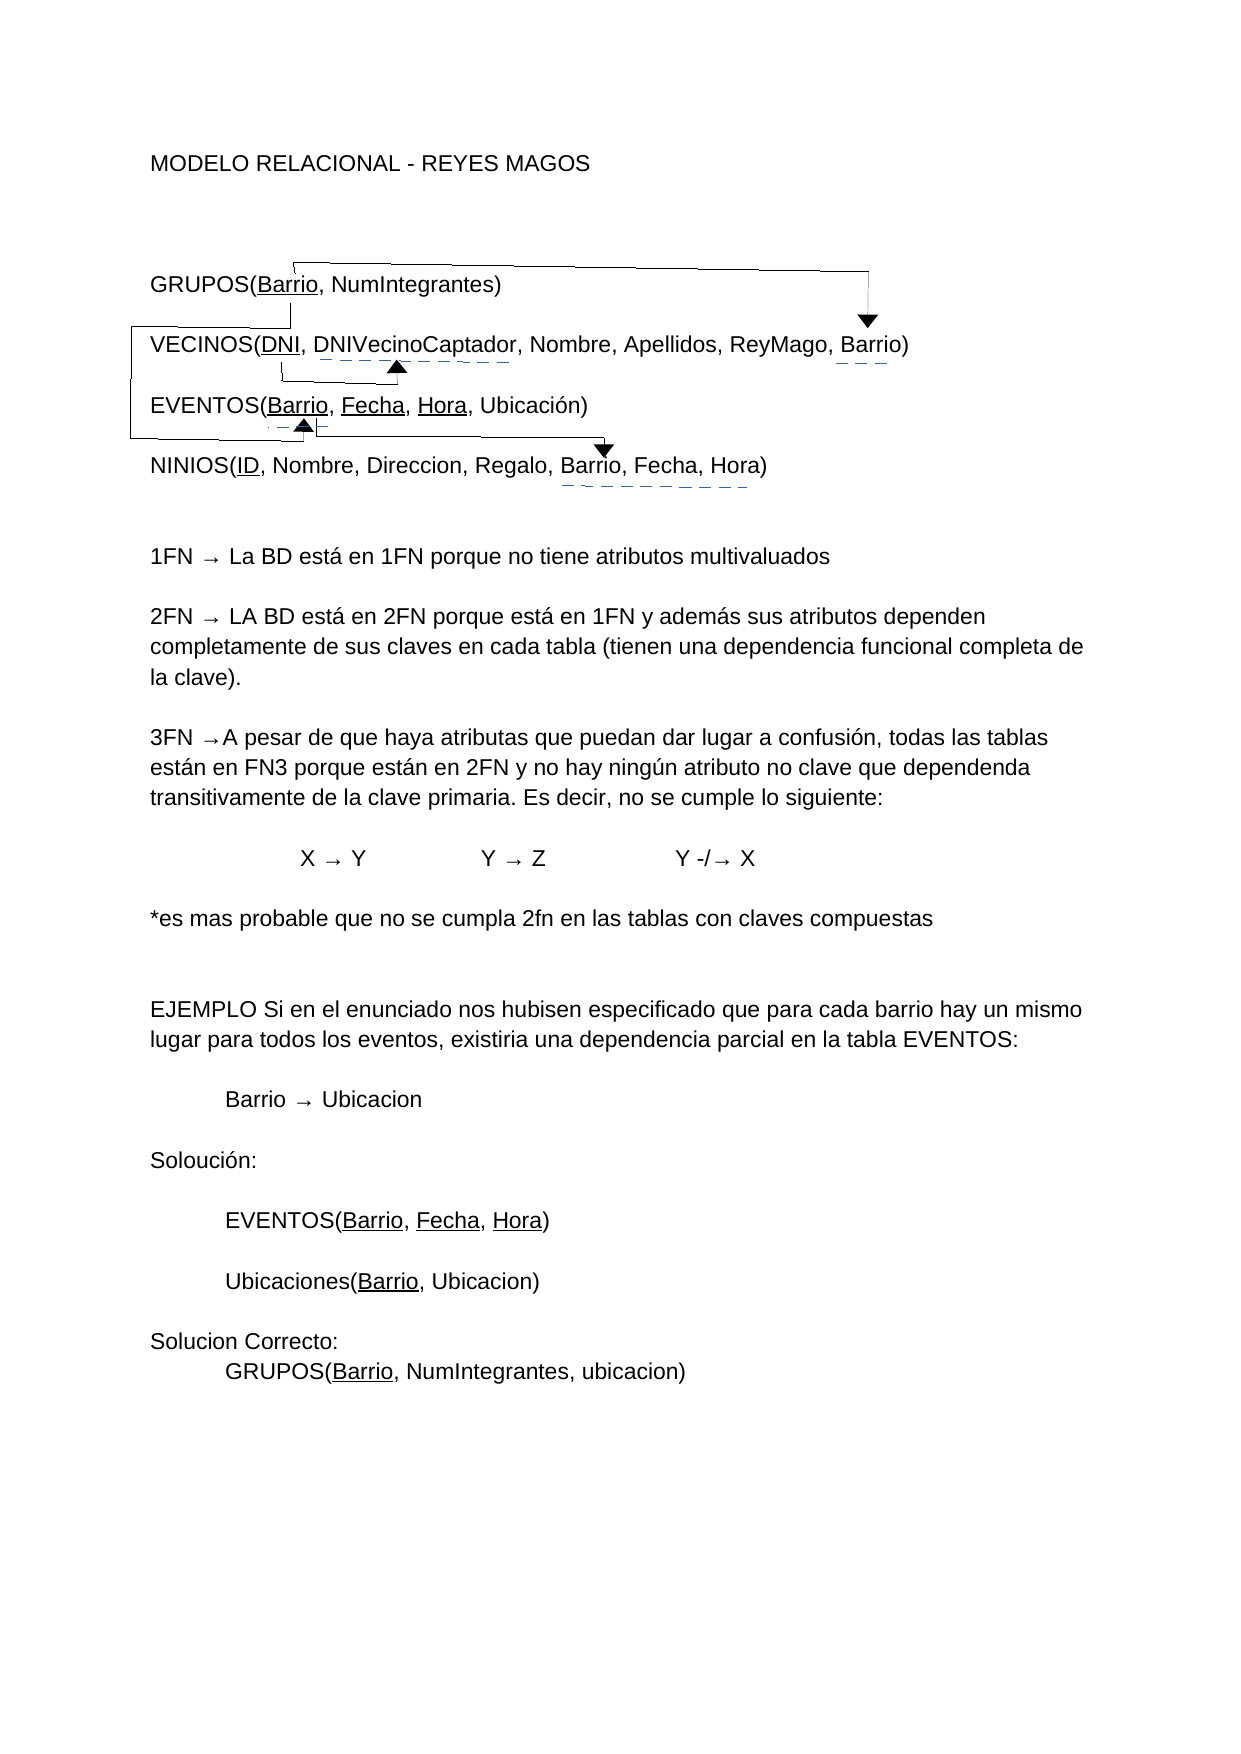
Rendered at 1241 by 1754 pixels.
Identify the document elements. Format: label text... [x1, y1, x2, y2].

text 1FN → La BD está en 1FN porque no tiene atributos multivaluados [150, 543, 1090, 569]
text Soloución: [150, 1147, 1090, 1173]
text Ubicaciones(Barrio, Ubicacion) [150, 1268, 1090, 1294]
text MODELO RELACIONAL - REYES MAGOS [150, 150, 1090, 176]
text Barrio → Ubicacion [150, 1086, 1090, 1113]
text 3FN →A pesar de que haya atributas que puedan dar lugar a confusión, todas las tablas están en FN3 porque están en 2FN y no hay ningún atributo no clave que dependenda transitivamente de la clave primaria. Es decir, no se cumple lo siguiente: [150, 724, 1090, 811]
text X → Y Y → Z Y -/→ X [150, 845, 1090, 871]
text Solucion Correcto: [150, 1328, 1090, 1354]
text GRUPOS(Barrio, NumIntegrantes, ubicacion) [150, 1358, 1090, 1385]
text 2FN → LA BD está en 2FN porque está en 1FN y además sus atributos dependen completamente de sus claves en cada tabla (tienen una dependencia funcional completa de la clave). [150, 603, 1090, 690]
text EJEMPLO Si en el enunciado nos hubisen especificado que para cada barrio hay un mismo lugar para todos los eventos, existiria una dependencia parcial en la tabla EVENTOS: [150, 996, 1090, 1052]
text VECINOS(DNI, DNIVecinoCaptador, Nombre, Apellidos, ReyMago, Barrio) [150, 331, 1090, 358]
text [869, 271, 1090, 297]
text *es mas probable que no se cumpla 2fn en las tablas con claves compuestas [150, 905, 1090, 932]
text GRUPOS(Barrio, NumIntegrantes) [150, 271, 868, 297]
text EVENTOS(Barrio, Fecha, Hora, Ubicación) [150, 392, 1090, 418]
text NINIOS(ID, Nombre, Direccion, Regalo, Barrio, Fecha, Hora) [150, 452, 1090, 478]
text EVENTOS(Barrio, Fecha, Hora) [150, 1207, 1090, 1234]
